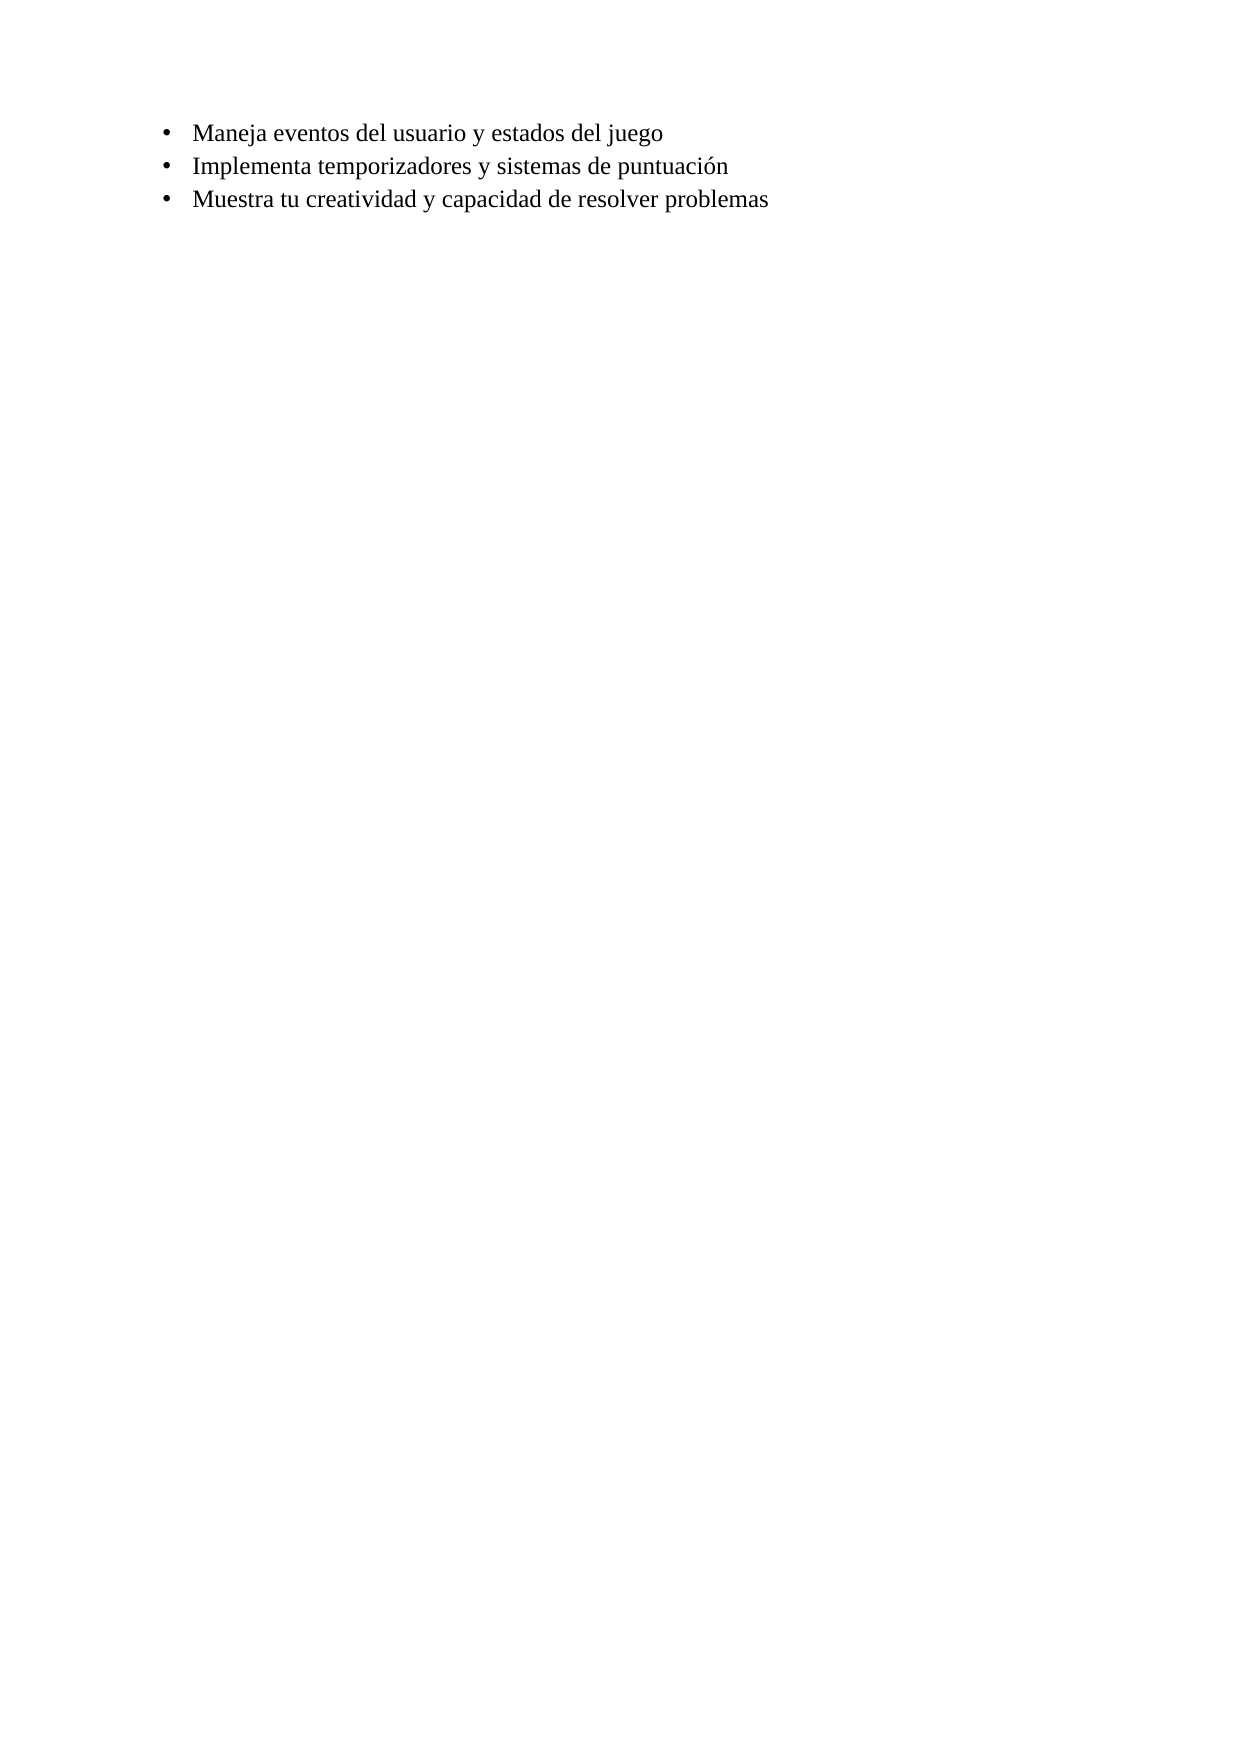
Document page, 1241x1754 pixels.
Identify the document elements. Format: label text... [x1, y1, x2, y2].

list Implementa temporizadores y sistemas de puntuación [162, 151, 1122, 180]
list Muestra tu creatividad y capacidad de resolver problemas [162, 184, 1122, 213]
list Maneja eventos del usuario y estados del juego [162, 118, 1122, 147]
